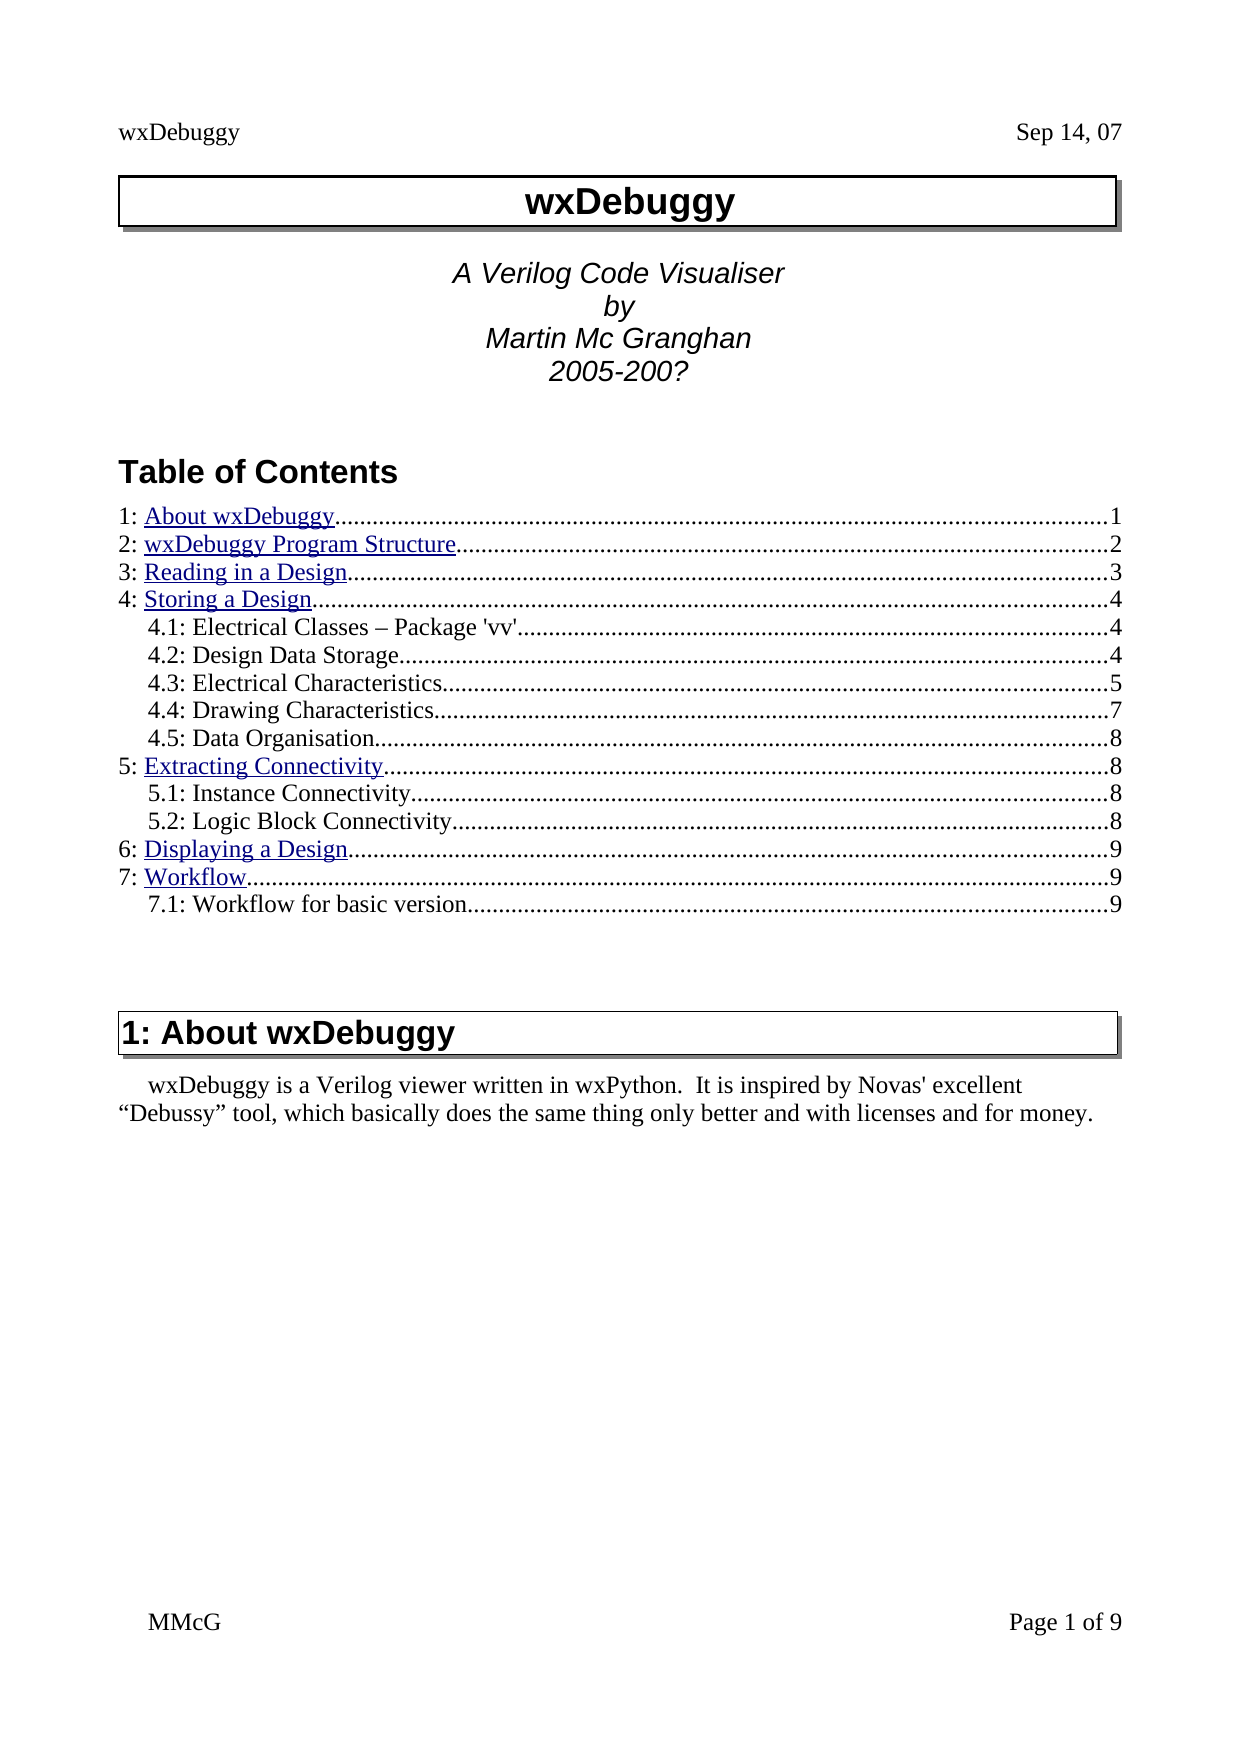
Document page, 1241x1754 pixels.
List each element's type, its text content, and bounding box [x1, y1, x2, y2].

text 5.2: Logic Block Connectivity 8 [148, 807, 1122, 835]
text 1: About wxDebuggy 1 [118, 502, 1122, 530]
text 4.4: Drawing Characteristics 7 [148, 696, 1122, 724]
text 3: Reading in a Design 3 [118, 558, 1122, 586]
text 2: wxDebuggy Program Structure 2 [118, 530, 1122, 558]
text 5: Extracting Connectivity 8 [118, 752, 1122, 779]
text 7.1: Workflow for basic version 9 [148, 890, 1122, 918]
text 4.2: Design Data Storage 4 [148, 641, 1122, 669]
subtitle Table of Contents [118, 453, 1122, 490]
text wxDebuggy is a Verilog viewer written in wxPython. It is inspired by Novas' excellent “Debussy” tool, which basically does the same thing only better and with licenses and for money. [118, 1072, 1122, 1127]
text 7: Workflow 9 [118, 863, 1122, 890]
subtitle A Verilog Code Visualiser by Martin Mc Granghan 2005-200? [118, 257, 1122, 388]
text 4.3: Electrical Characteristics 5 [148, 669, 1122, 696]
text 6: Displaying a Design 9 [118, 835, 1122, 863]
text 4.1: Electrical Classes – Package 'vv' 4 [148, 613, 1122, 641]
text 4.5: Data Organisation 8 [148, 724, 1122, 752]
text 5.1: Instance Connectivity 8 [148, 779, 1122, 807]
subtitle About wxDebuggy [119, 1012, 1117, 1054]
text 4: Storing a Design 4 [118, 586, 1122, 613]
title wxDebuggy [120, 178, 1115, 225]
